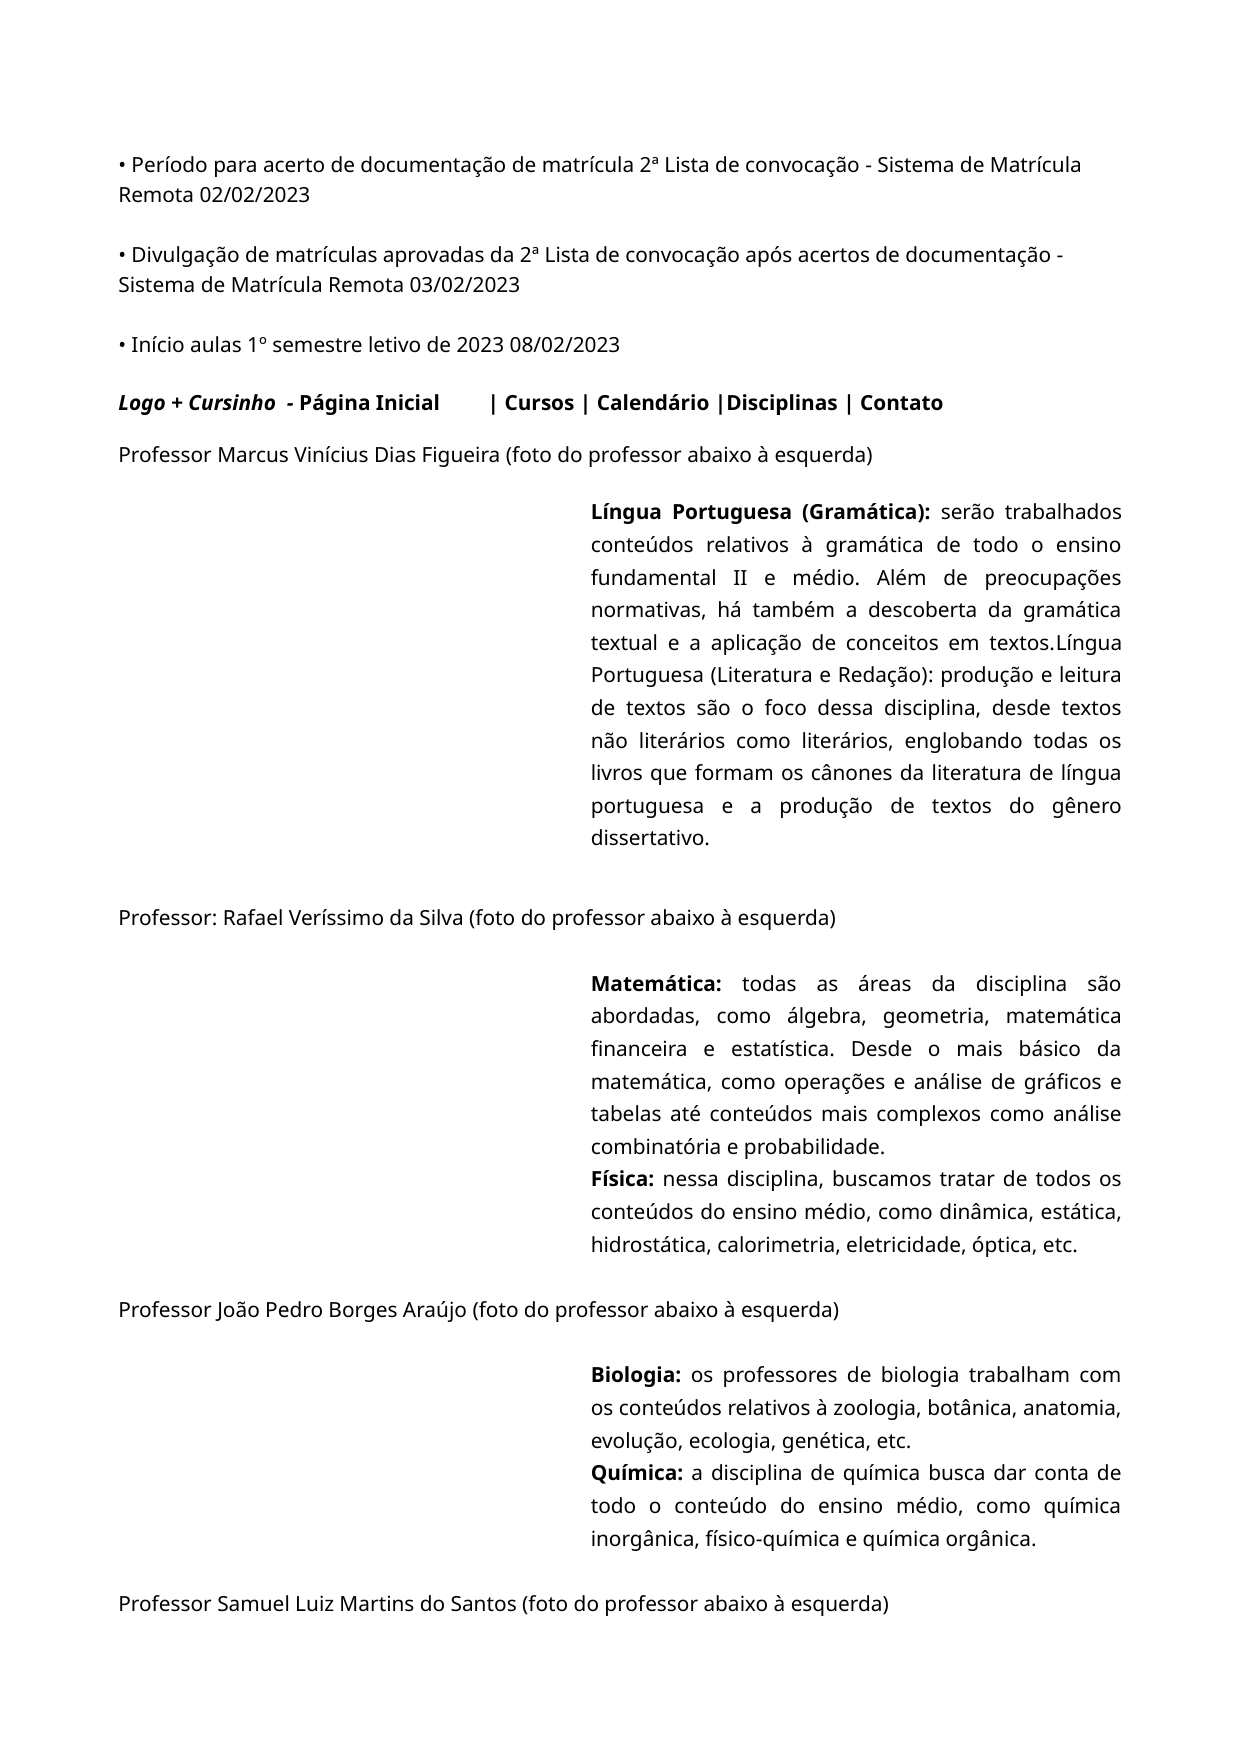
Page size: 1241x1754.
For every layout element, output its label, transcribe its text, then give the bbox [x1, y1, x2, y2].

text • Início aulas 1º semestre letivo de 2023 08/02/2023 [118, 328, 1122, 358]
text Biologia: os professores de biologia trabalham com os conteúdos relativos à zoologia, botânica, anatomia, evolução, ecologia, genética, etc. [591, 1361, 1122, 1454]
text Física: nessa disciplina, buscamos tratar de todos os conteúdos do ensino médio, como dinâmica, estática, hidrostática, calorimetria, eletricidade, óptica, etc. [591, 1164, 1122, 1258]
text Professor Marcus Vinícius Dias Figueira (foto do professor abaixo à esquerda) [118, 441, 1122, 469]
text Química: a disciplina de química busca dar conta de todo o conteúdo do ensino médio, como química inorgânica, físico-química e química orgânica. [591, 1458, 1122, 1552]
text Professor João Pedro Borges Araújo (foto do professor abaixo à esquerda) [118, 1295, 1122, 1323]
text • Período para acerto de documentação de matrícula 2ª Lista de convocação ‐ Sistema de Matrícula Remota 02/02/2023 [118, 148, 1122, 208]
text Professor: Rafael Veríssimo da Silva (foto do professor abaixo à esquerda) [118, 903, 1122, 932]
text • Divulgação de matrículas aprovadas da 2ª Lista de convocação após acertos de documentação ‐ Sistema de Matrícula Remota 03/02/2023 [118, 238, 1122, 298]
text Matemática: todas as áreas da disciplina são abordadas, como álgebra, geometria, matemática financeira e estatística. Desde o mais básico da matemática, como operações e análise de gráficos e tabelas até conteúdos mais complexos como análise combinatória e probabilidade. [591, 969, 1122, 1160]
text Logo + Cursinho - Página Inicial | Cursos | Calendário |Disciplinas | Contato [118, 388, 1122, 417]
text Professor Samuel Luiz Martins do Santos (foto do professor abaixo à esquerda) [118, 1589, 1122, 1617]
text Língua Portuguesa (Gramática): serão trabalhados conteúdos relativos à gramática de todo o ensino fundamental II e médio. Além de preocupações normativas, há também a descoberta da gramática textual e a aplicação de conceitos em textos.Língua Portuguesa (Literatura e Redação): produção e leitura de textos são o foco dessa disciplina, desde textos não literários como literários, englobando todas os livros que formam os cânones da literatura de língua portuguesa e a produção de textos do gênero dissertativo. [591, 497, 1122, 852]
